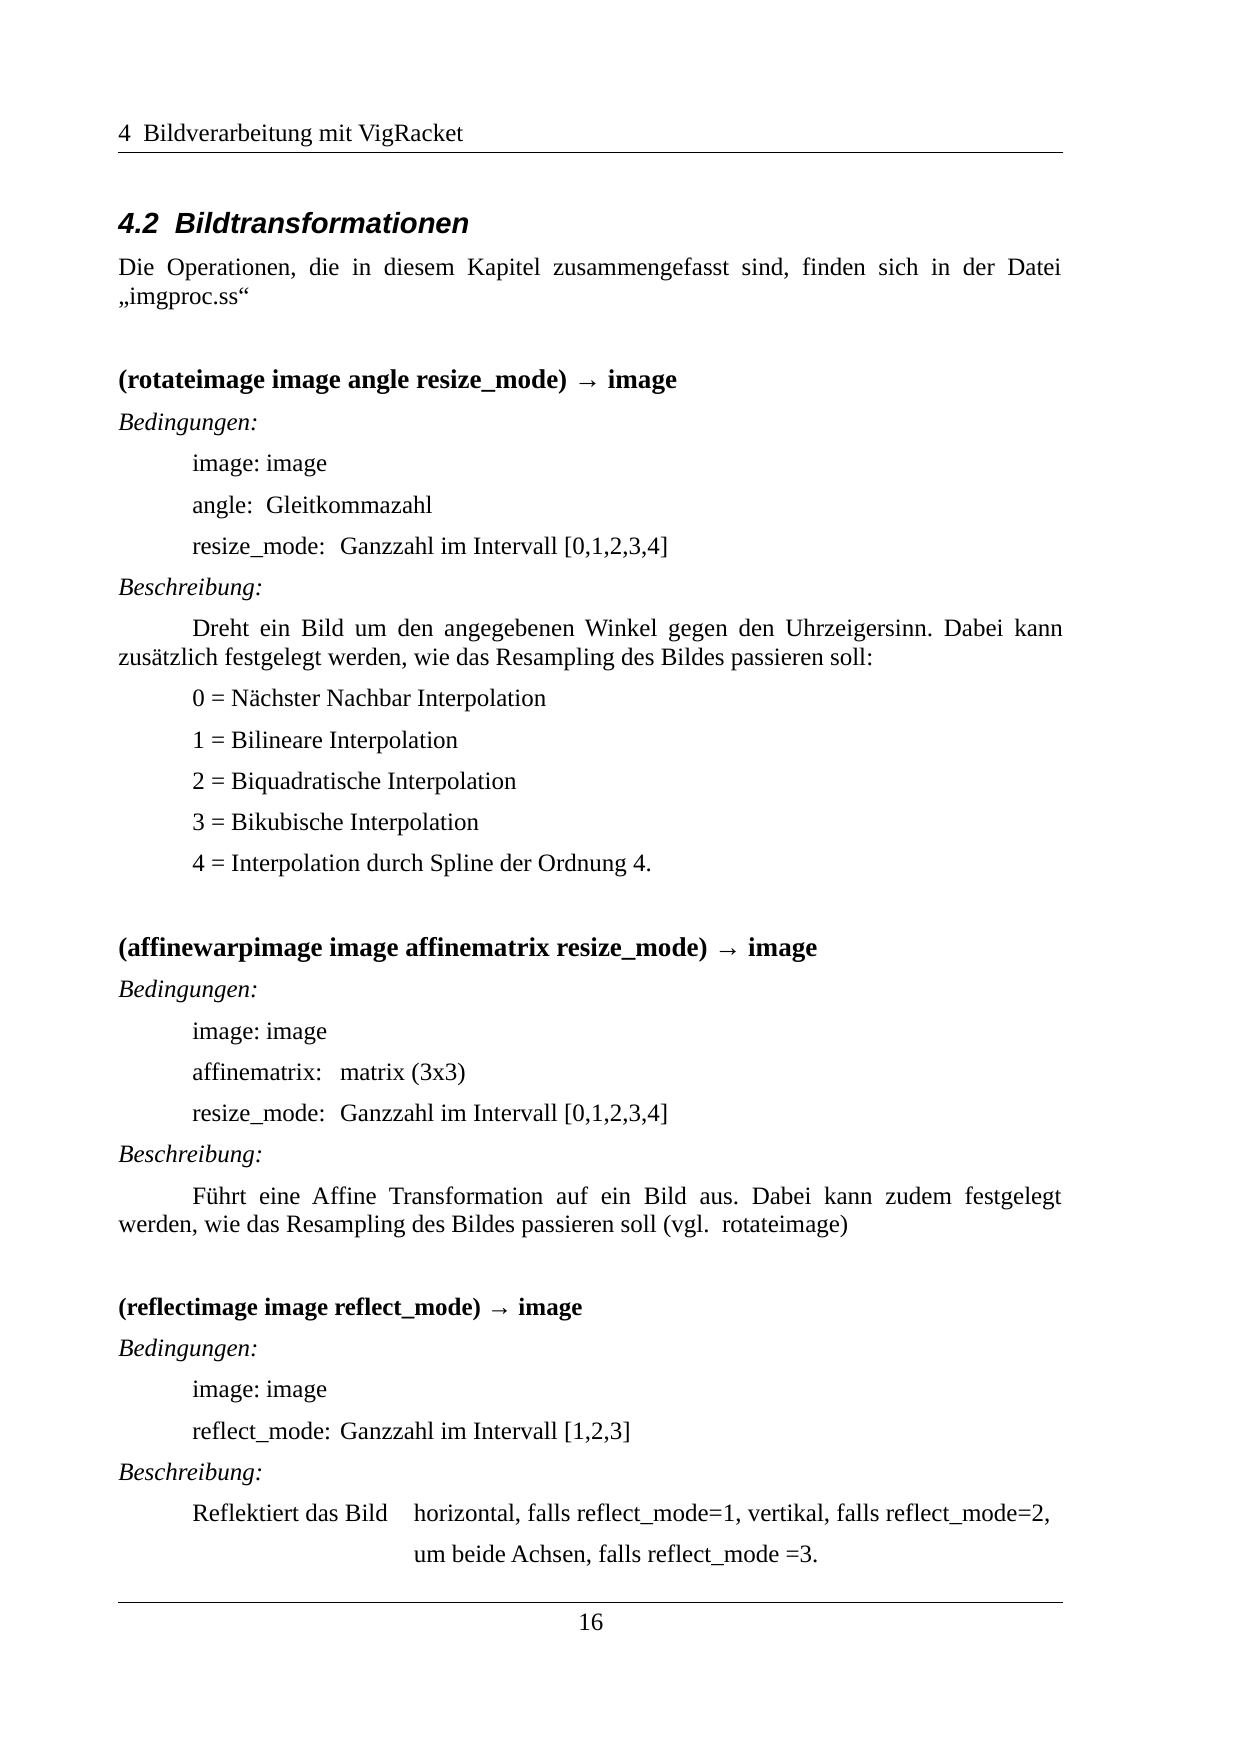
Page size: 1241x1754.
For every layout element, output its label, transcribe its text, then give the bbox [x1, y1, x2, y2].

text Beschreibung: [118, 1457, 1063, 1486]
text angle: Gleitkommazahl [118, 490, 1063, 518]
text Bedingungen: [118, 407, 1063, 436]
text image: image [118, 1016, 1063, 1044]
text reflect_mode: Ganzzahl im Intervall [1,2,3] [118, 1416, 1063, 1444]
text resize_mode: Ganzzahl im Intervall [0,1,2,3,4] [118, 531, 1063, 560]
text Beschreibung: [118, 1139, 1063, 1168]
text 3 = Bikubische Interpolation [118, 807, 1063, 836]
text Reflektiert das Bild horizontal, falls reflect_mode=1, vertikal, falls reflect_mode=2, [118, 1498, 1063, 1527]
text Führt eine Affine Transformation auf ein Bild aus. Dabei kann zudem festgelegt werden, wie das Resampling des Bildes passieren soll (vgl. rotateimage) [118, 1181, 1063, 1238]
text Beschreibung: [118, 572, 1063, 601]
text 2 = Biquadratische Interpolation [118, 766, 1063, 795]
text resize_mode: Ganzzahl im Intervall [0,1,2,3,4] [118, 1098, 1063, 1127]
text (rotateimage image angle resize_mode) → image [118, 363, 1063, 395]
text Bedingungen: [118, 974, 1063, 1003]
text image: image [118, 448, 1063, 477]
text Bedingungen: [118, 1333, 1063, 1362]
subtitle 4.2 Bildtransformationen [118, 206, 1063, 240]
text image: image [118, 1374, 1063, 1403]
text 0 = Nächster Nachbar Interpolation [118, 683, 1063, 712]
text (affinewarpimage image affinematrix resize_mode) → image [118, 931, 1063, 962]
text Die Operationen, die in diesem Kapitel zusammengefasst sind, finden sich in der Datei „imgproc.ss“ [118, 252, 1063, 310]
text Dreht ein Bild um den angegebenen Winkel gegen den Uhrzeigersinn. Dabei kann zusätzlich festgelegt werden, wie das Resampling des Bildes passieren soll: [118, 613, 1063, 671]
text 1 = Bilineare Interpolation [118, 725, 1063, 753]
text um beide Achsen, falls reflect_mode =3. [118, 1539, 1063, 1568]
text (reflectimage image reflect_mode) → image [118, 1292, 1063, 1321]
text 4 = Interpolation durch Spline der Ordnung 4. [118, 848, 1063, 877]
text affinematrix: matrix (3x3) [118, 1057, 1063, 1086]
